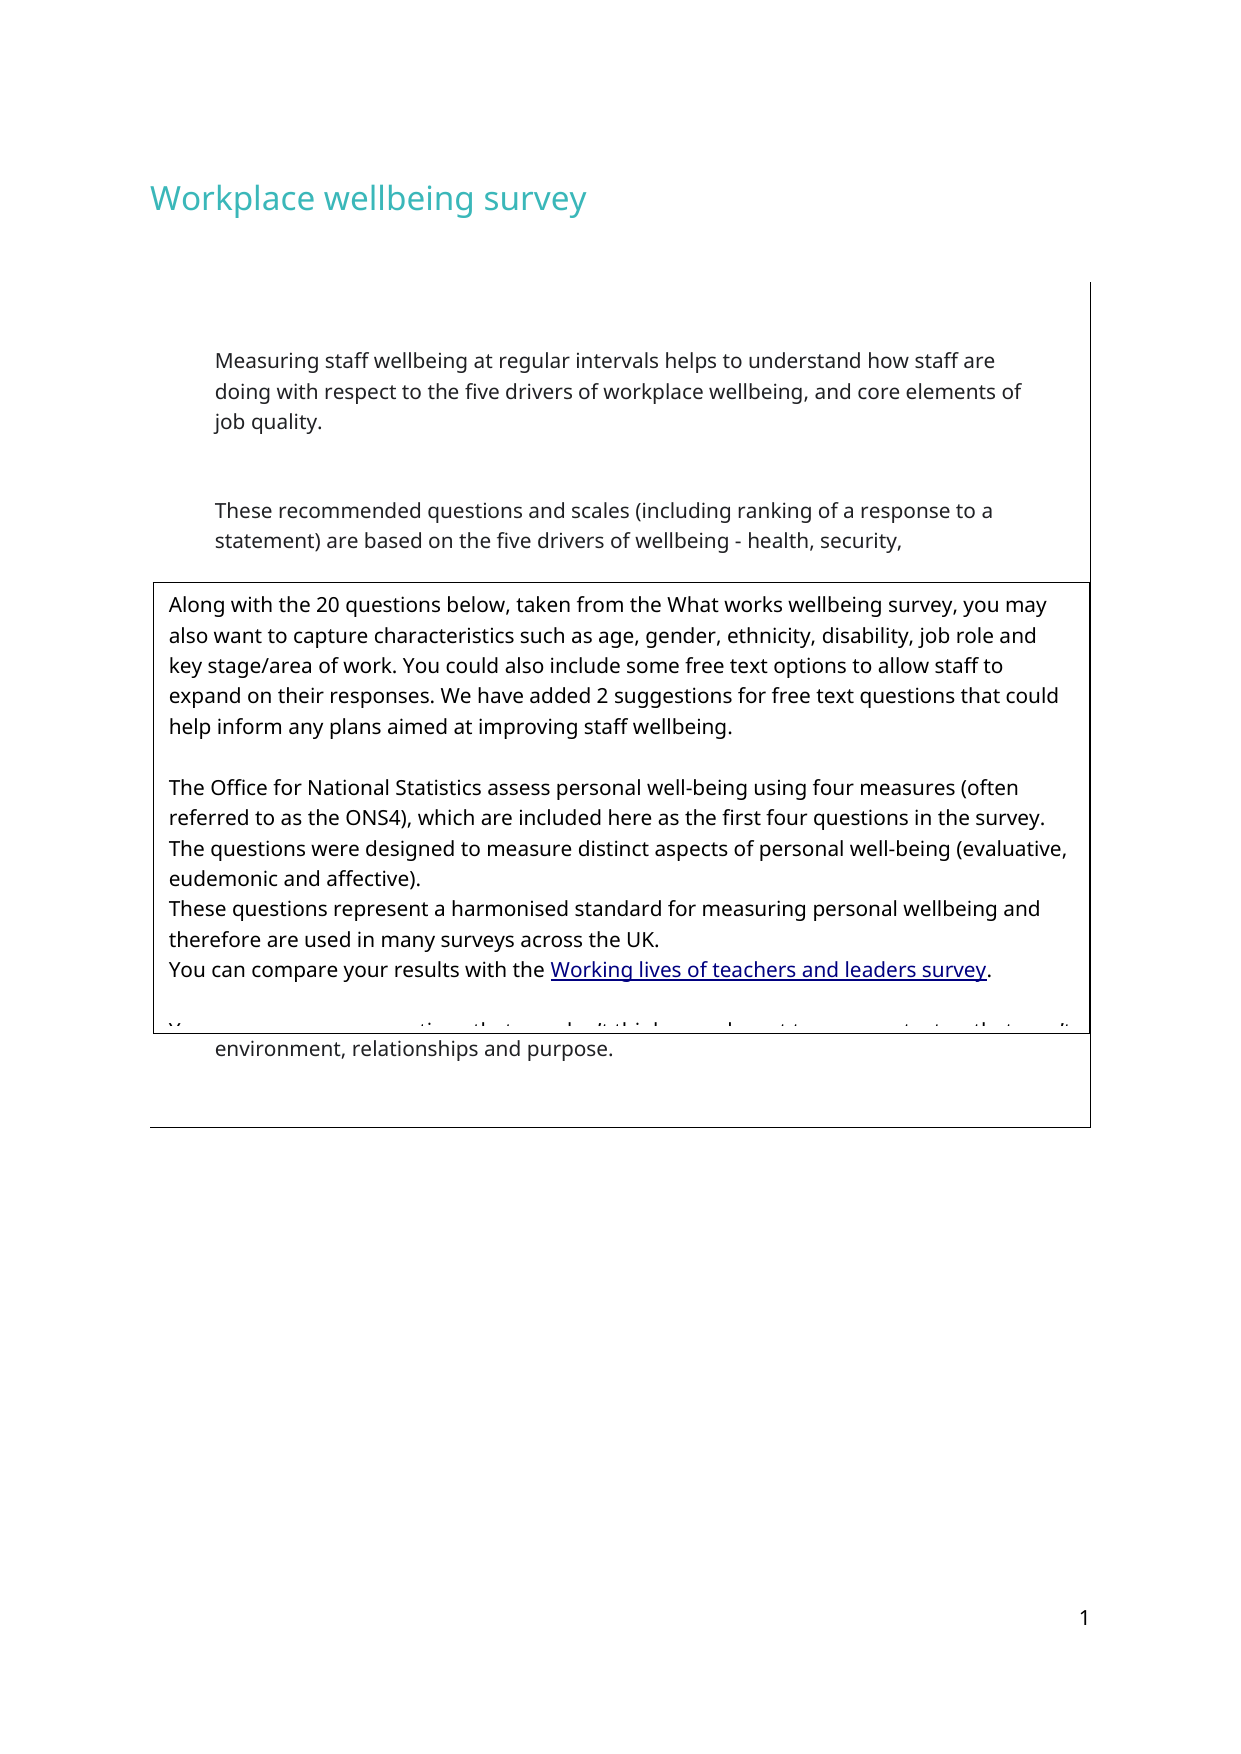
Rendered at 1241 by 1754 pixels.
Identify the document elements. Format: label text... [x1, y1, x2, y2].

text Along with the 20 questions below, taken from the What works wellbeing survey, you may also want to capture characteristics such as age, gender, ethnicity, disability, job role and key stage/area of work. You could also include some free text options to allow staff to expand on their responses. We have added 2 suggestions for free text questions that could help inform any plans aimed at improving staff wellbeing. [168, 590, 1074, 740]
text The Office for National Statistics assess personal well-being using four measures (often referred to as the ONS4), which are included here as the first four questions in the survey. The questions were designed to measure distinct aspects of personal well-being (evaluative, eudemonic and affective). [168, 773, 1074, 892]
text These questions represent a harmonised standard for measuring personal wellbeing and therefore are used in many surveys across the UK. [168, 894, 1074, 953]
text You can remove any questions that you don’t think are relevant to your context or that won’t provide information that you are able to act upon. [168, 1016, 1074, 1025]
text Measuring staff wellbeing at regular intervals helps to understand how staff are doing with respect to the five drivers of workplace wellbeing, and core elements of job quality. [150, 282, 1090, 431]
text You can compare your results with the Working lives of teachers and leaders survey. [168, 955, 1074, 984]
text These recommended questions and scales (including ranking of a response to a statement) are based on the five drivers of wellbeing - health, security, environment, relationships and purpose. [150, 431, 1091, 1127]
title Workplace wellbeing survey [150, 175, 1091, 220]
